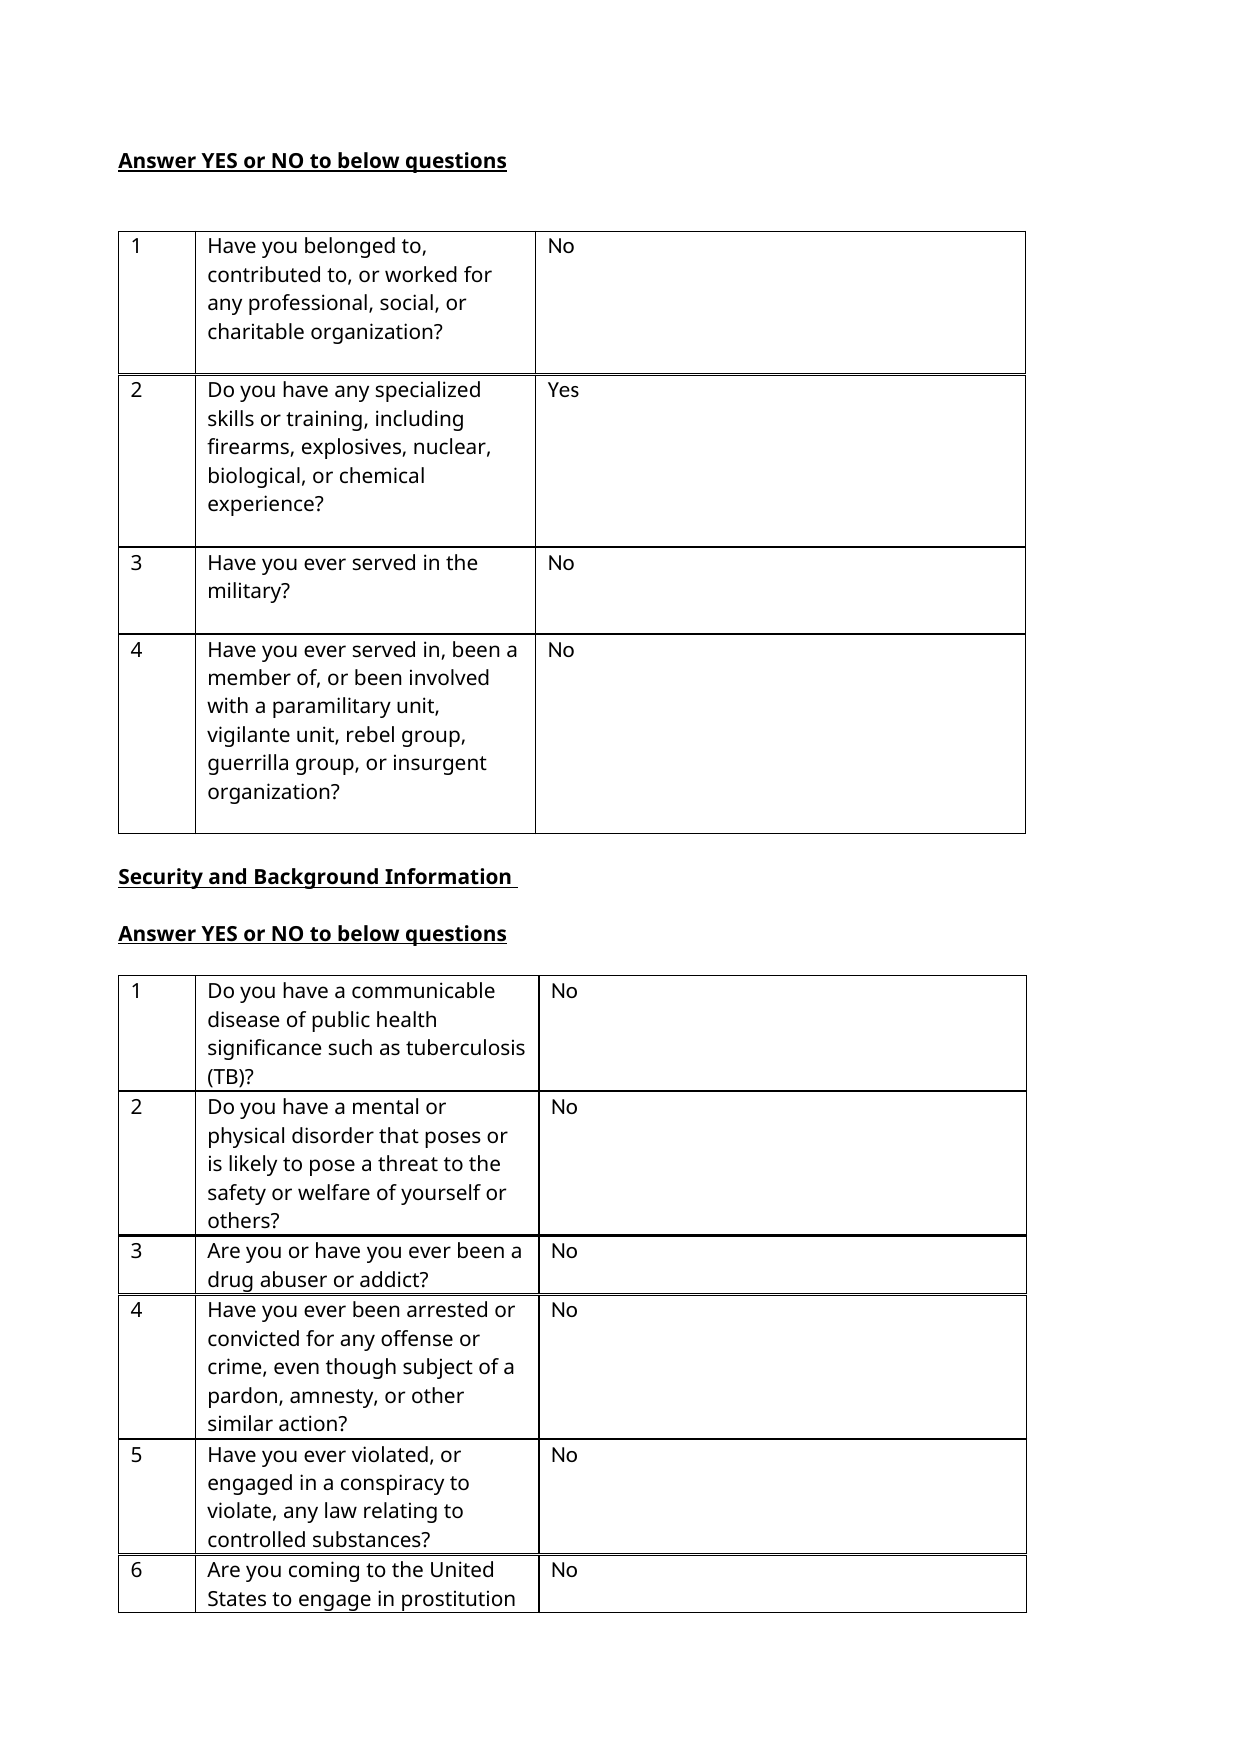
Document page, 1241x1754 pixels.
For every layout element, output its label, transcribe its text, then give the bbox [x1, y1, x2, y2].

table_header 1 [119, 976, 195, 1090]
text Security and Background Information [118, 862, 1122, 891]
table_cell Have you ever violated, or engaged in a conspiracy to violate, any law relating to controlled substances? [196, 1440, 538, 1553]
table_cell 2 [119, 376, 195, 546]
text Answer YES or NO to below questions [118, 146, 1122, 174]
table_header 1 [119, 232, 195, 373]
table_cell No [540, 1440, 1026, 1553]
table_cell Do you have a mental or physical disorder that poses or is likely to pose a threat to the safety or welfare of yourself or others? [196, 1092, 538, 1234]
table_cell Do you have any specialized skills or training, including firearms, explosives, nuclear, biological, or chemical experience? [196, 376, 535, 546]
table_header No [536, 232, 1025, 373]
table_header Do you have a communicable disease of public health significance such as tuberculosis (TB)? [196, 976, 538, 1090]
table_cell No [540, 1237, 1026, 1293]
text Answer YES or NO to below questions [118, 919, 1122, 947]
table_cell 6 [119, 1556, 195, 1612]
table_cell Are you or have you ever been a drug abuser or addict? [196, 1237, 538, 1293]
table_cell 4 [119, 635, 195, 833]
table_cell 5 [119, 1440, 195, 1553]
table_cell No [540, 1092, 1026, 1234]
table_cell 4 [119, 1296, 195, 1438]
table_cell No [536, 635, 1025, 833]
table_cell Have you ever served in, been a member of, or been involved with a paramilitary unit, vigilante unit, rebel group, guerrilla group, or insurgent organization? [196, 635, 535, 833]
table_cell Yes [536, 376, 1025, 546]
table_cell 2 [119, 1092, 195, 1234]
table_cell 3 [119, 1237, 195, 1293]
table_cell No [540, 1296, 1026, 1438]
table_header No [540, 976, 1026, 1090]
table_cell No [540, 1556, 1026, 1612]
table_cell 3 [119, 548, 195, 633]
table_cell No [536, 548, 1025, 633]
table_header Have you belonged to, contributed to, or worked for any professional, social, or charitable organization? [196, 232, 535, 373]
table_cell Have you ever been arrested or convicted for any offense or crime, even though subject of a pardon, amnesty, or other similar action? [196, 1296, 538, 1438]
table_cell Are you coming to the United States to engage in prostitution [196, 1556, 538, 1612]
table_cell Have you ever served in the military? [196, 548, 535, 633]
